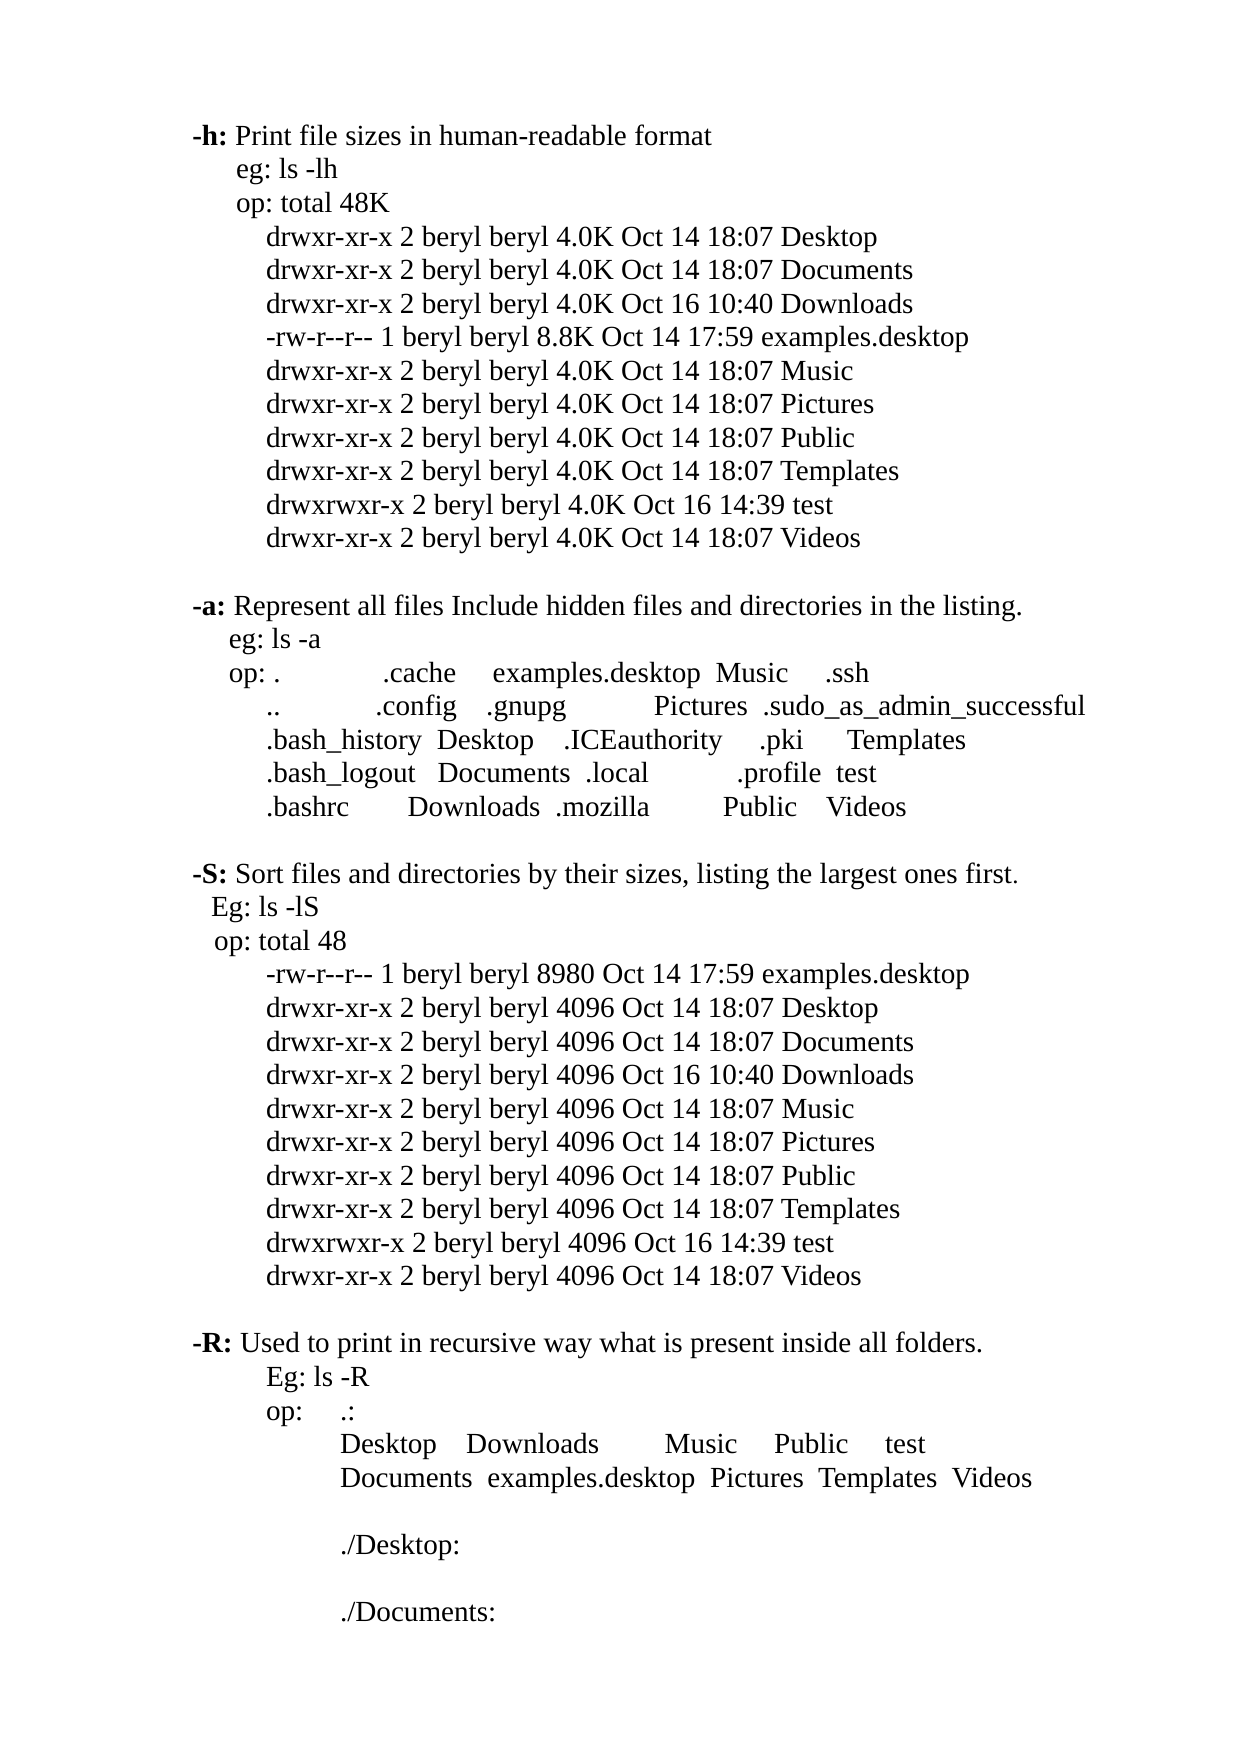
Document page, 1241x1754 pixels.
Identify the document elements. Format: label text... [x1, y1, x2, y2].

text drwxr-xr-x 2 beryl beryl 4.0K Oct 14 18:07 Documents [118, 252, 1122, 286]
text .bash_logout Documents .local .profile test [118, 755, 1122, 789]
text drwxr-xr-x 2 beryl beryl 4.0K Oct 14 18:07 Music [118, 353, 1122, 386]
text op: . .cache examples.desktop Music .ssh [118, 655, 1122, 688]
text eg: ls -lh [118, 152, 1122, 185]
text -R: Used to print in recursive way what is present inside all folders. [118, 1326, 1122, 1359]
text drwxr-xr-x 2 beryl beryl 4.0K Oct 14 18:07 Desktop [118, 219, 1122, 252]
text ./Documents: [118, 1594, 1122, 1627]
text drwxr-xr-x 2 beryl beryl 4.0K Oct 14 18:07 Pictures [118, 386, 1122, 420]
text -rw-r--r-- 1 beryl beryl 8980 Oct 14 17:59 examples.desktop [118, 957, 1122, 990]
text drwxrwxr-x 2 beryl beryl 4096 Oct 16 14:39 test [118, 1225, 1122, 1258]
text drwxr-xr-x 2 beryl beryl 4096 Oct 14 18:07 Public [118, 1158, 1122, 1191]
text Eg: ls -lS [118, 889, 1122, 923]
text -rw-r--r-- 1 beryl beryl 8.8K Oct 14 17:59 examples.desktop [118, 319, 1122, 353]
text op: total 48K [118, 185, 1122, 219]
text -h: Print file sizes in human-readable format [118, 118, 1122, 152]
text drwxr-xr-x 2 beryl beryl 4096 Oct 14 18:07 Pictures [118, 1124, 1122, 1158]
text drwxr-xr-x 2 beryl beryl 4096 Oct 14 18:07 Documents [118, 1024, 1122, 1057]
text .. .config .gnupg Pictures .sudo_as_admin_successful [118, 688, 1122, 722]
text -a: Represent all files Include hidden files and directories in the listing. [118, 588, 1122, 621]
text drwxr-xr-x 2 beryl beryl 4.0K Oct 16 10:40 Downloads [118, 286, 1122, 319]
text drwxrwxr-x 2 beryl beryl 4.0K Oct 16 14:39 test [118, 487, 1122, 521]
text op: .: [118, 1393, 1122, 1426]
text drwxr-xr-x 2 beryl beryl 4.0K Oct 14 18:07 Templates [118, 453, 1122, 487]
text .bashrc Downloads .mozilla Public Videos [118, 789, 1122, 822]
text drwxr-xr-x 2 beryl beryl 4096 Oct 14 18:07 Music [118, 1091, 1122, 1124]
text eg: ls -a [118, 621, 1122, 655]
text Documents examples.desktop Pictures Templates Videos [118, 1460, 1122, 1493]
text drwxr-xr-x 2 beryl beryl 4096 Oct 16 10:40 Downloads [118, 1057, 1122, 1091]
text drwxr-xr-x 2 beryl beryl 4.0K Oct 14 18:07 Public [118, 420, 1122, 453]
text drwxr-xr-x 2 beryl beryl 4096 Oct 14 18:07 Templates [118, 1191, 1122, 1225]
text drwxr-xr-x 2 beryl beryl 4.0K Oct 14 18:07 Videos [118, 521, 1122, 554]
text ./Desktop: [118, 1527, 1122, 1560]
text .bash_history Desktop .ICEauthority .pki Templates [118, 722, 1122, 755]
text -S: Sort files and directories by their sizes, listing the largest ones first. [118, 856, 1122, 889]
text drwxr-xr-x 2 beryl beryl 4096 Oct 14 18:07 Videos [118, 1258, 1122, 1292]
text Eg: ls -R [118, 1359, 1122, 1393]
text op: total 48 [118, 923, 1122, 957]
text drwxr-xr-x 2 beryl beryl 4096 Oct 14 18:07 Desktop [118, 990, 1122, 1024]
text Desktop Downloads Music Public test [118, 1426, 1122, 1460]
